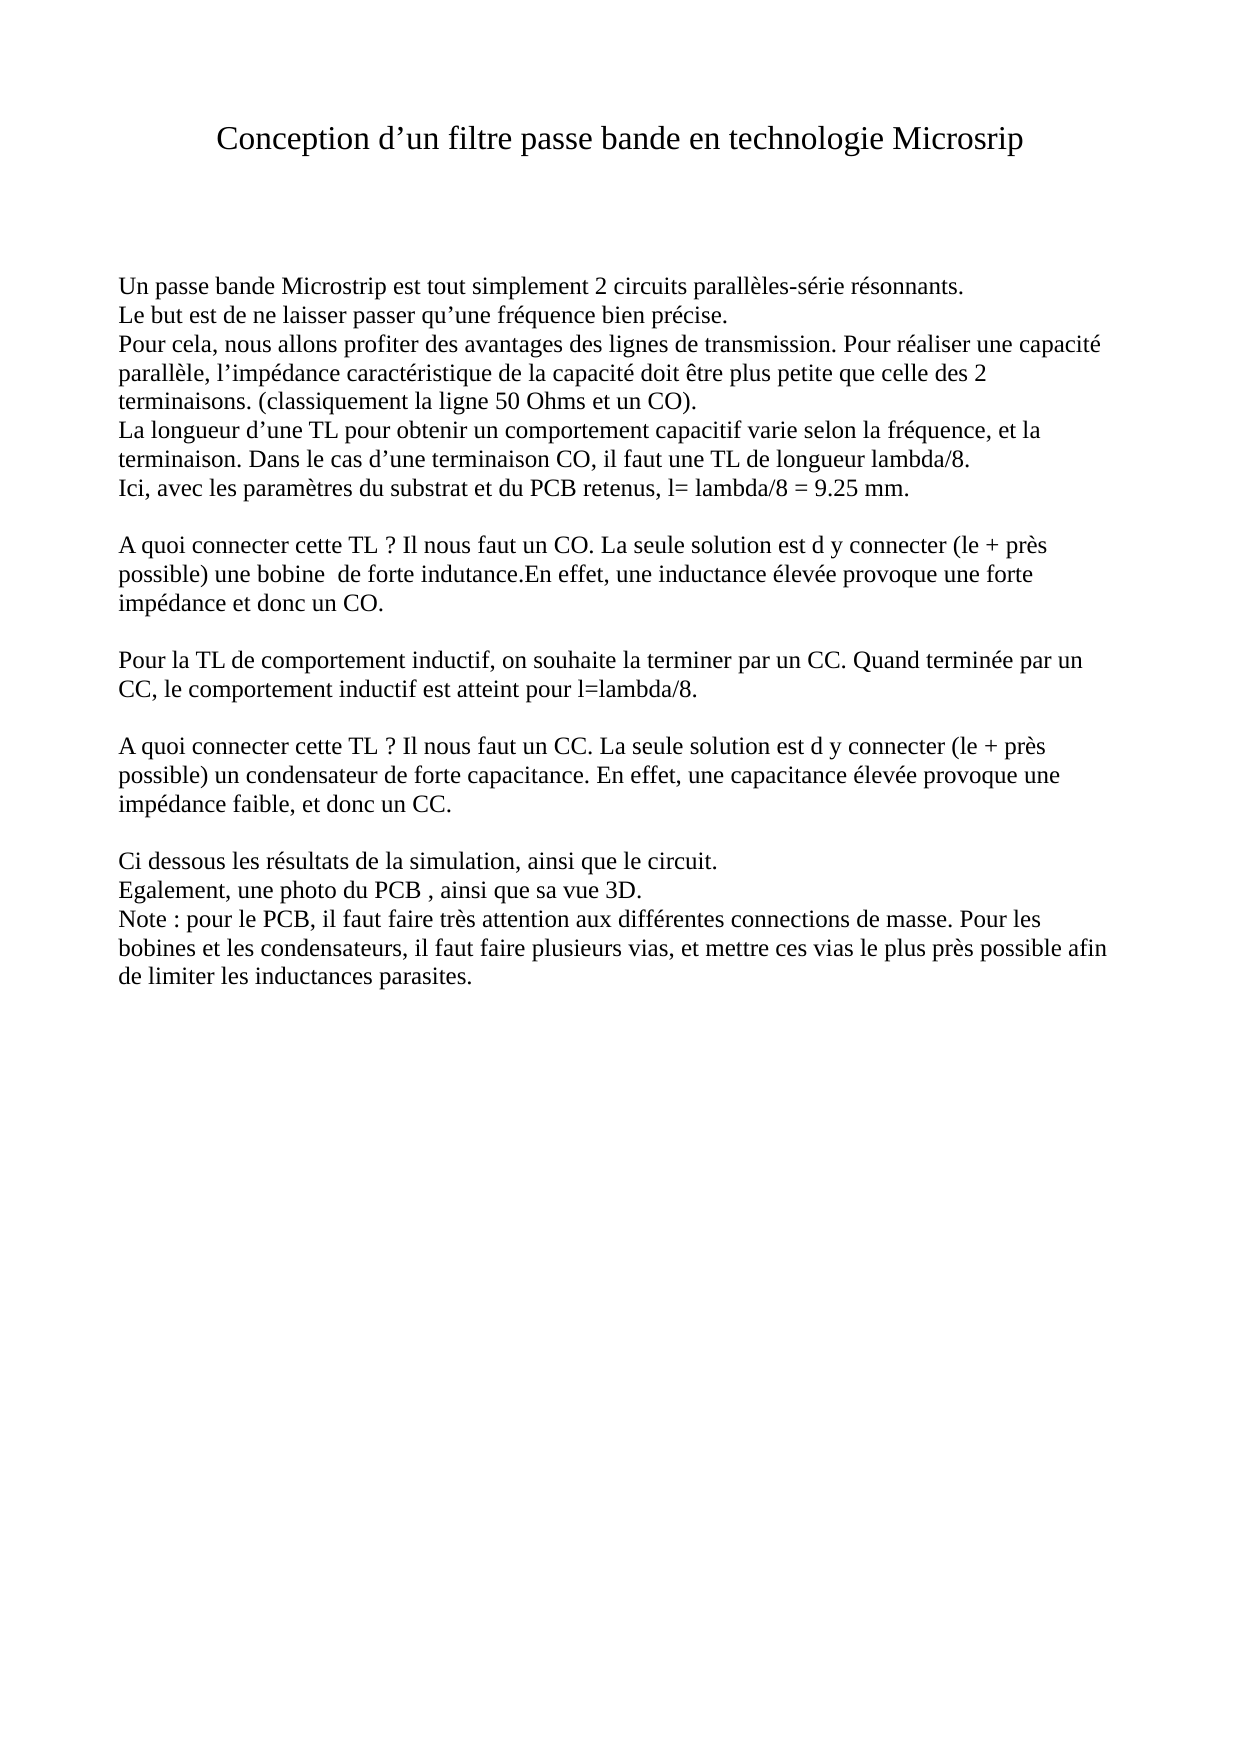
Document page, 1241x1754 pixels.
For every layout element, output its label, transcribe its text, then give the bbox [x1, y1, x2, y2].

text Ici, avec les paramètres du substrat et du PCB retenus, l= lambda/8 = 9.25 mm. [118, 473, 1122, 501]
text A quoi connecter cette TL ? Il nous faut un CC. La seule solution est d y connecter (le + près possible) un condensateur de forte capacitance. En effet, une capacitance élevée provoque une impédance faible, et donc un CC. [118, 731, 1122, 818]
text Pour cela, nous allons profiter des avantages des lignes de transmission. Pour réaliser une capacité parallèle, l’impédance caractéristique de la capacité doit être plus petite que celle des 2 terminaisons. (classiquement la ligne 50 Ohms et un CO). [118, 329, 1122, 415]
text Note : pour le PCB, il faut faire très attention aux différentes connections de masse. Pour les bobines et les condensateurs, il faut faire plusieurs vias, et mettre ces vias le plus près possible afin de limiter les inductances parasites. [118, 904, 1122, 990]
text Ci dessous les résultats de la simulation, ainsi que le circuit. [118, 846, 1122, 875]
text A quoi connecter cette TL ? Il nous faut un CO. La seule solution est d y connecter (le + près possible) une bobine de forte indutance.En effet, une inductance élevée provoque une forte impédance et donc un CO. [118, 530, 1122, 616]
text Un passe bande Microstrip est tout simplement 2 circuits parallèles-série résonnants. Le but est de ne laisser passer qu’une fréquence bien précise. [118, 271, 1122, 329]
text Conception d’un filtre passe bande en technologie Microsrip [118, 118, 1122, 156]
text Egalement, une photo du PCB , ainsi que sa vue 3D. [118, 875, 1122, 904]
text Pour la TL de comportement inductif, on souhaite la terminer par un CC. Quand terminée par un CC, le comportement inductif est atteint pour l=lambda/8. [118, 645, 1122, 703]
text La longueur d’une TL pour obtenir un comportement capacitif varie selon la fréquence, et la terminaison. Dans le cas d’une terminaison CO, il faut une TL de longueur lambda/8. [118, 415, 1122, 473]
